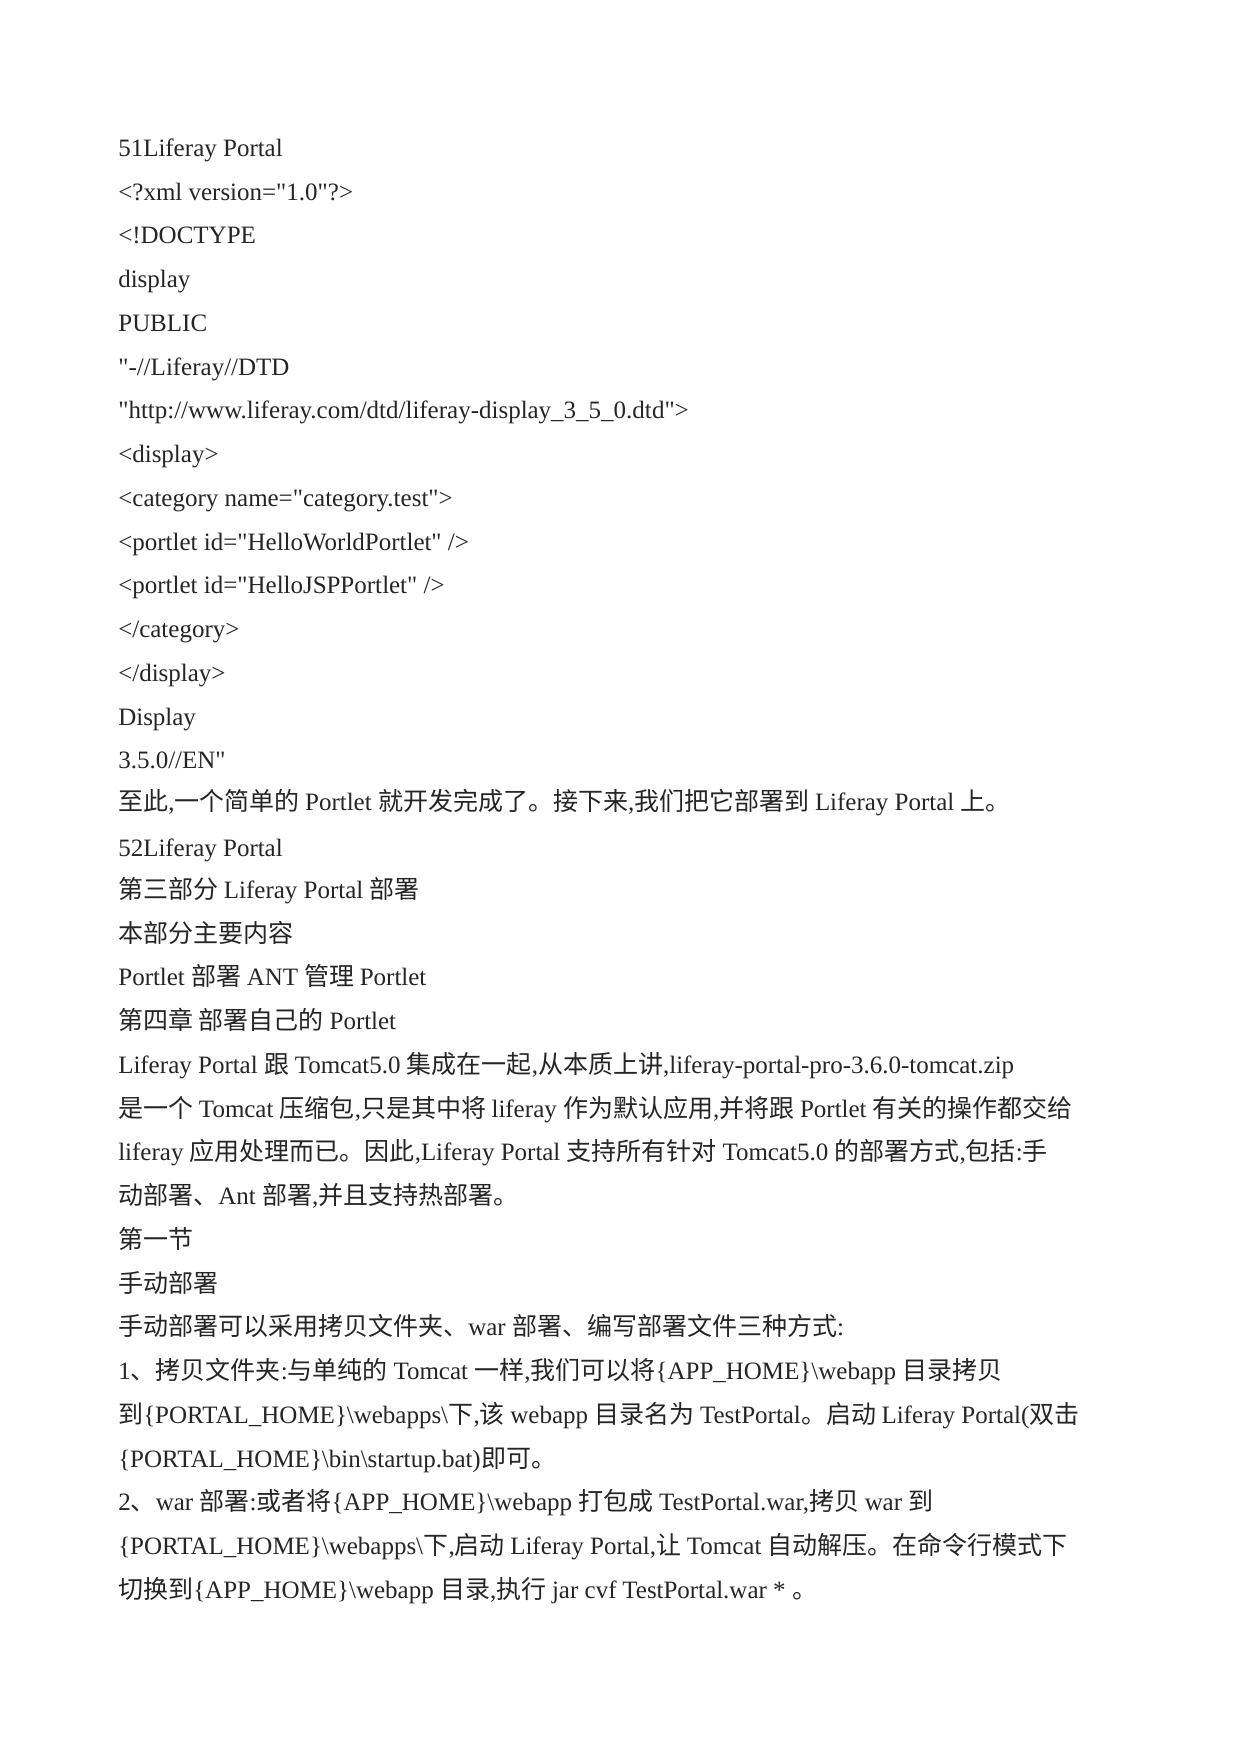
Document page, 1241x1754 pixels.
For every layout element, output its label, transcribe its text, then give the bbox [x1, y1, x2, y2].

text <display> [118, 424, 1122, 468]
text 到{PORTAL_HOME}\webapps\下,该 webapp 目录名为 TestPortal。启动 Liferay Portal(双击 [118, 1387, 1122, 1431]
text <?xml version="1.0"?> [118, 162, 1122, 206]
text 52Liferay Portal [118, 818, 1122, 862]
text Liferay Portal 跟 Tomcat5.0 集成在一起,从本质上讲,liferay-portal-pro-3.6.0-tomcat.zip [118, 1037, 1122, 1081]
text "-//Liferay//DTD [118, 337, 1122, 381]
text 第三部分 Liferay Portal 部署 [118, 862, 1122, 906]
text 至此,一个简单的 Portlet 就开发完成了。接下来,我们把它部署到 Liferay Portal 上。 [118, 774, 1122, 818]
text 动部署、Ant 部署,并且支持热部署。 [118, 1168, 1122, 1212]
text 2、war 部署:或者将{APP_HOME}\webapp 打包成 TestPortal.war,拷贝 war 到 [118, 1474, 1122, 1518]
text 手动部署可以采用拷贝文件夹、war 部署、编写部署文件三种方式: [118, 1299, 1122, 1343]
text <category name="category.test"> [118, 468, 1122, 512]
text 手动部署 [118, 1256, 1122, 1299]
text 是一个 Tomcat 压缩包,只是其中将 liferay 作为默认应用,并将跟 Portlet 有关的操作都交给 [118, 1081, 1122, 1124]
text {PORTAL_HOME}\webapps\下,启动 Liferay Portal,让 Tomcat 自动解压。在命令行模式下 [118, 1518, 1122, 1562]
text </category> [118, 599, 1122, 643]
text 切换到{APP_HOME}\webapp 目录,执行 jar cvf TestPortal.war * 。 [118, 1562, 1122, 1606]
text <!DOCTYPE [118, 206, 1122, 249]
text Display [118, 687, 1122, 731]
text 第一节 [118, 1212, 1122, 1256]
text {PORTAL_HOME}\bin\startup.bat)即可。 [118, 1431, 1122, 1474]
text </display> [118, 643, 1122, 687]
text 本部分主要内容 [118, 906, 1122, 949]
text PUBLIC [118, 293, 1122, 337]
text 3.5.0//EN" [118, 731, 1122, 774]
text 第四章 部署自己的 Portlet [118, 993, 1122, 1037]
text <portlet id="HelloWorldPortlet" /> [118, 512, 1122, 556]
text Portlet 部署 ANT 管理 Portlet [118, 949, 1122, 993]
text display [118, 249, 1122, 293]
text liferay 应用处理而已。因此,Liferay Portal 支持所有针对 Tomcat5.0 的部署方式,包括:手 [118, 1124, 1122, 1168]
text 51Liferay Portal [118, 118, 1122, 162]
text <portlet id="HelloJSPPortlet" /> [118, 556, 1122, 599]
text 1、拷贝文件夹:与单纯的 Tomcat 一样,我们可以将{APP_HOME}\webapp 目录拷贝 [118, 1343, 1122, 1387]
text "http://www.liferay.com/dtd/liferay-display_3_5_0.dtd"> [118, 381, 1122, 424]
